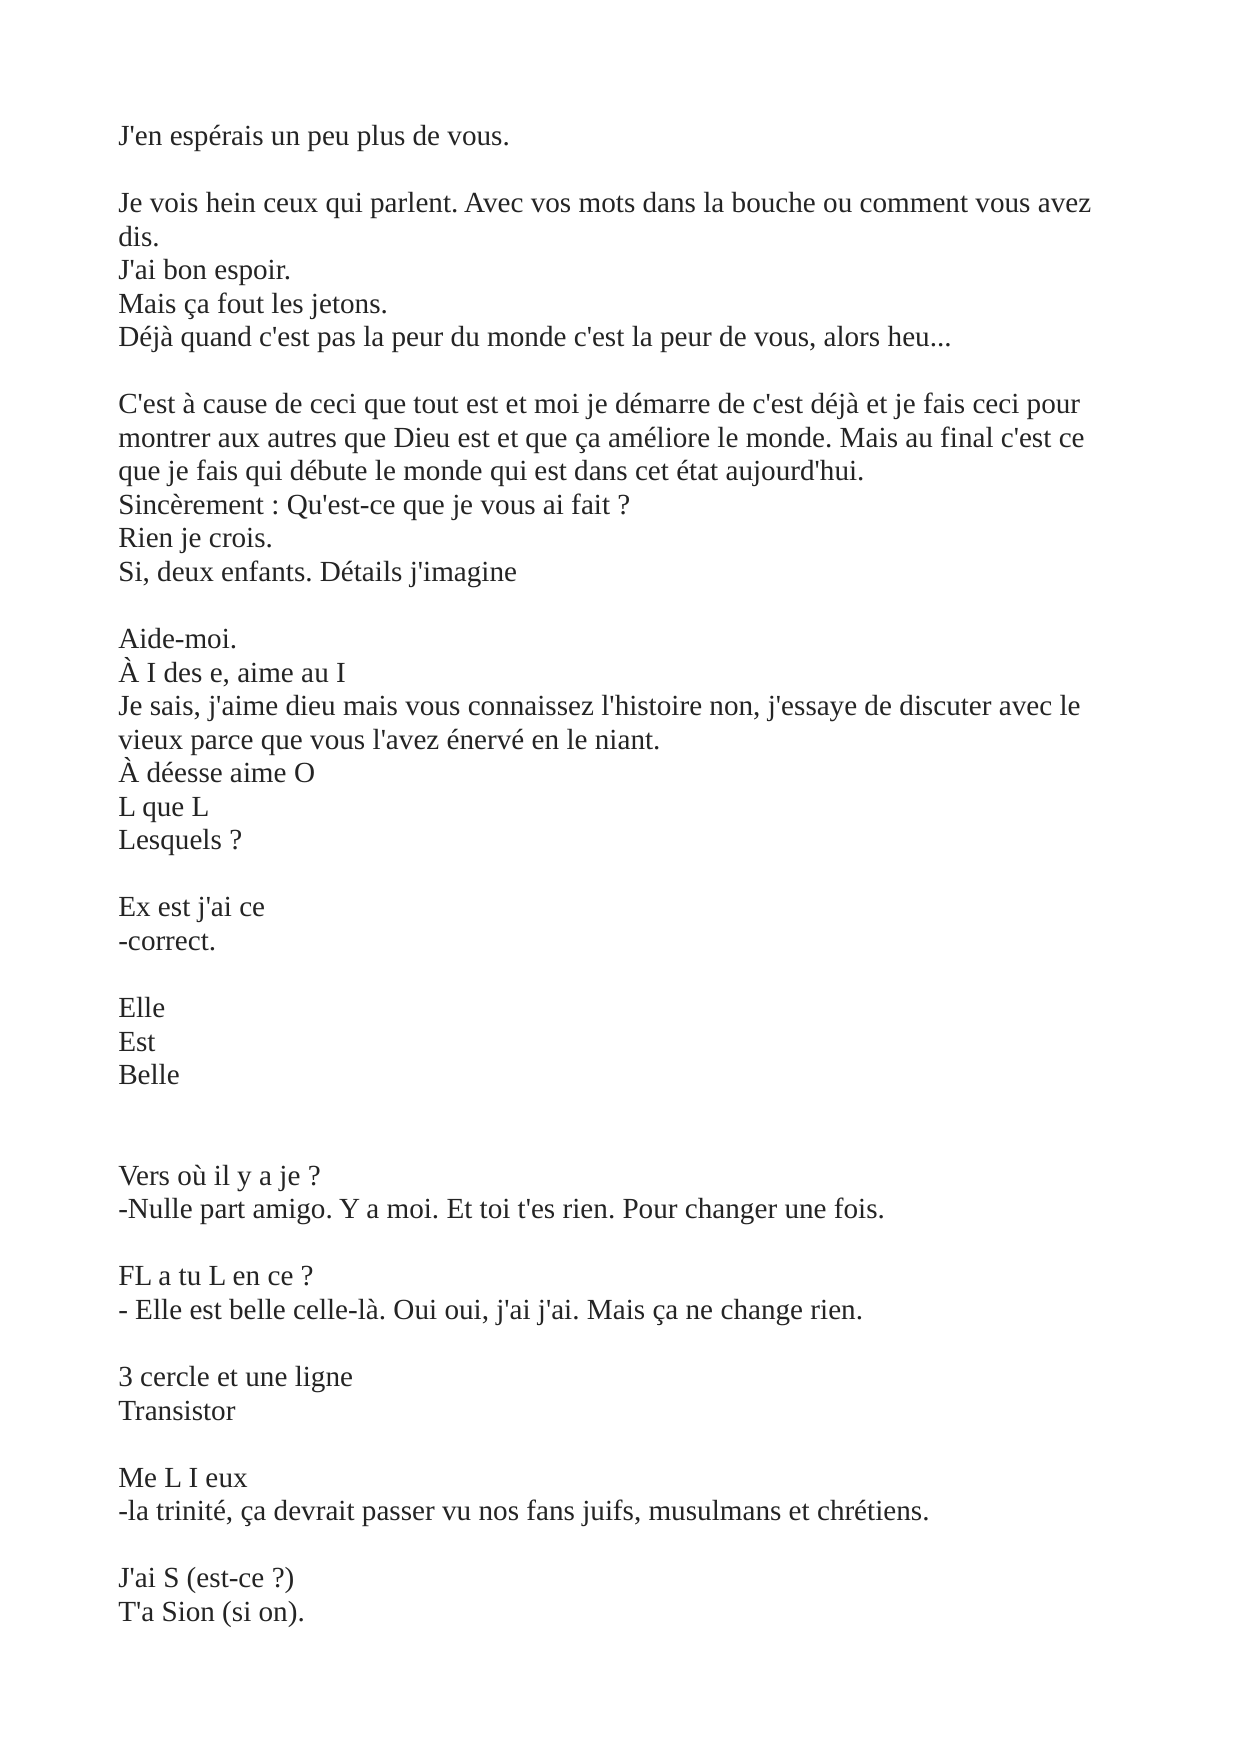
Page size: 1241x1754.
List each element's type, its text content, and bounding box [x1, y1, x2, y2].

text Aide-moi. [118, 621, 1122, 655]
text T'a Sion (si on). [118, 1594, 1122, 1627]
text Mais ça fout les jetons. [118, 286, 1122, 319]
text Elle [118, 990, 1122, 1024]
text Je sais, j'aime dieu mais vous connaissez l'histoire non, j'essaye de discuter avec le vieux parce que vous l'avez énervé en le niant. [118, 688, 1122, 755]
text -correct. [118, 923, 1122, 957]
text J'ai bon espoir. [118, 252, 1122, 286]
text Je vois hein ceux qui parlent. Avec vos mots dans la bouche ou comment vous avez dis. [118, 185, 1122, 252]
text Est [118, 1024, 1122, 1057]
text Si, deux enfants. Détails j'imagine [118, 554, 1122, 588]
text J'en espérais un peu plus de vous. [118, 118, 1122, 152]
text Vers où il y a je ? [118, 1158, 1122, 1191]
text À déesse aime O [118, 755, 1122, 789]
text Belle [118, 1057, 1122, 1091]
text Lesquels ? [118, 822, 1122, 856]
text L que L [118, 789, 1122, 822]
text -la trinité, ça devrait passer vu nos fans juifs, musulmans et chrétiens. [118, 1493, 1122, 1527]
text - Elle est belle celle-là. Oui oui, j'ai j'ai. Mais ça ne change rien. [118, 1292, 1122, 1326]
text -Nulle part amigo. Y a moi. Et toi t'es rien. Pour changer une fois. [118, 1191, 1122, 1225]
text Transistor [118, 1393, 1122, 1426]
text Déjà quand c'est pas la peur du monde c'est la peur de vous, alors heu... [118, 319, 1122, 353]
text 3 cercle et une ligne [118, 1359, 1122, 1393]
text J'ai S (est-ce ?) [118, 1560, 1122, 1594]
text C'est à cause de ceci que tout est et moi je démarre de c'est déjà et je fais ceci pour montrer aux autres que Dieu est et que ça améliore le monde. Mais au final c'est ce que je fais qui débute le monde qui est dans cet état aujourd'hui. [118, 386, 1122, 487]
text FL a tu L en ce ? [118, 1258, 1122, 1292]
text Sincèrement : Qu'est-ce que je vous ai fait ? [118, 487, 1122, 521]
text À I des e, aime au I [118, 655, 1122, 688]
text Rien je crois. [118, 521, 1122, 554]
text Ex est j'ai ce [118, 889, 1122, 923]
text Me L I eux [118, 1460, 1122, 1493]
